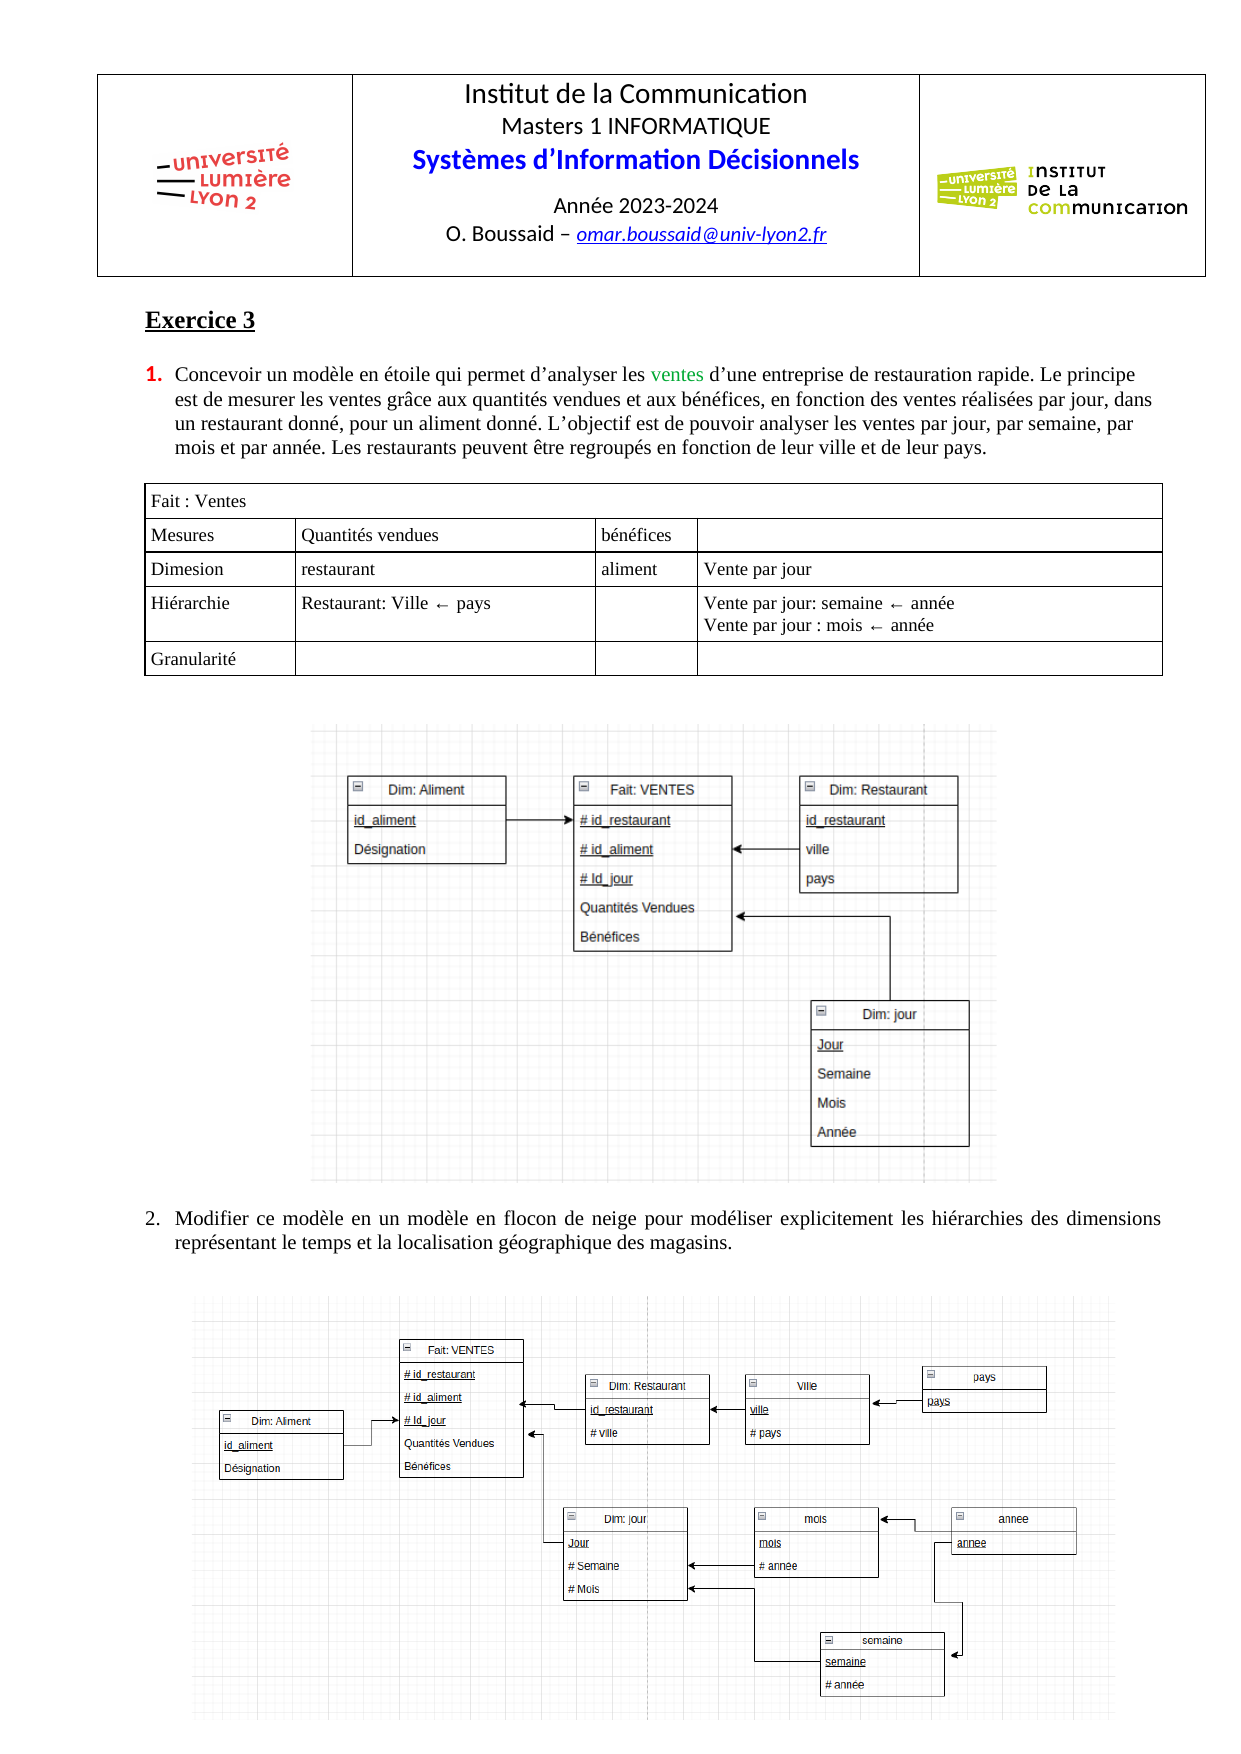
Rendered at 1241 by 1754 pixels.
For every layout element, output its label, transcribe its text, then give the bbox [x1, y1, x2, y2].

table_cell [596, 587, 697, 641]
table_cell [698, 642, 1162, 675]
table_cell [698, 519, 1162, 551]
subtitle Concevoir un modèle en étoile qui permet d’analyser les ventes d’une entreprise de restauration rapide. Le principe est de mesurer les ventes grâce aux quantités vendues et aux bénéfices, en fonction des ventes réalisées par jour, dans un restaurant donné, pour un aliment donné. L’objectif est de pouvoir analyser les ventes par jour, par semaine, par mois et par année. Les restaurants peuvent être regroupés en fonction de leur ville et de leur pays. [145, 359, 1162, 459]
picture [930, 159, 1194, 220]
table_cell Restaurant: Ville ← pays [296, 587, 595, 641]
table_cell Vente par jour: semaine ← année Vente par jour : mois ← année [698, 587, 1162, 641]
table_cell Granularité [146, 642, 295, 675]
table_header Fait : Ventes [146, 484, 1162, 517]
table_cell Vente par jour [698, 553, 1162, 586]
picture [310, 724, 997, 1183]
table_cell Hiérarchie [146, 587, 295, 641]
table_cell [296, 642, 595, 675]
picture [138, 126, 312, 224]
text Exercice 3 [145, 305, 1162, 334]
table_cell bénéfices [596, 519, 697, 551]
table_cell Mesures [146, 519, 295, 551]
table_cell Dimesion [146, 553, 295, 586]
table_cell Quantités vendues [296, 519, 595, 551]
table_cell aliment [596, 553, 697, 586]
list Modifier ce modèle en un modèle en flocon de neige pour modéliser explicitement les hiérarchies des dimensions représentant le temps et la localisation géographique des magasins. [145, 1206, 1162, 1254]
picture [191, 1296, 1116, 1720]
table_cell restaurant [296, 553, 595, 586]
table_cell [596, 642, 697, 675]
